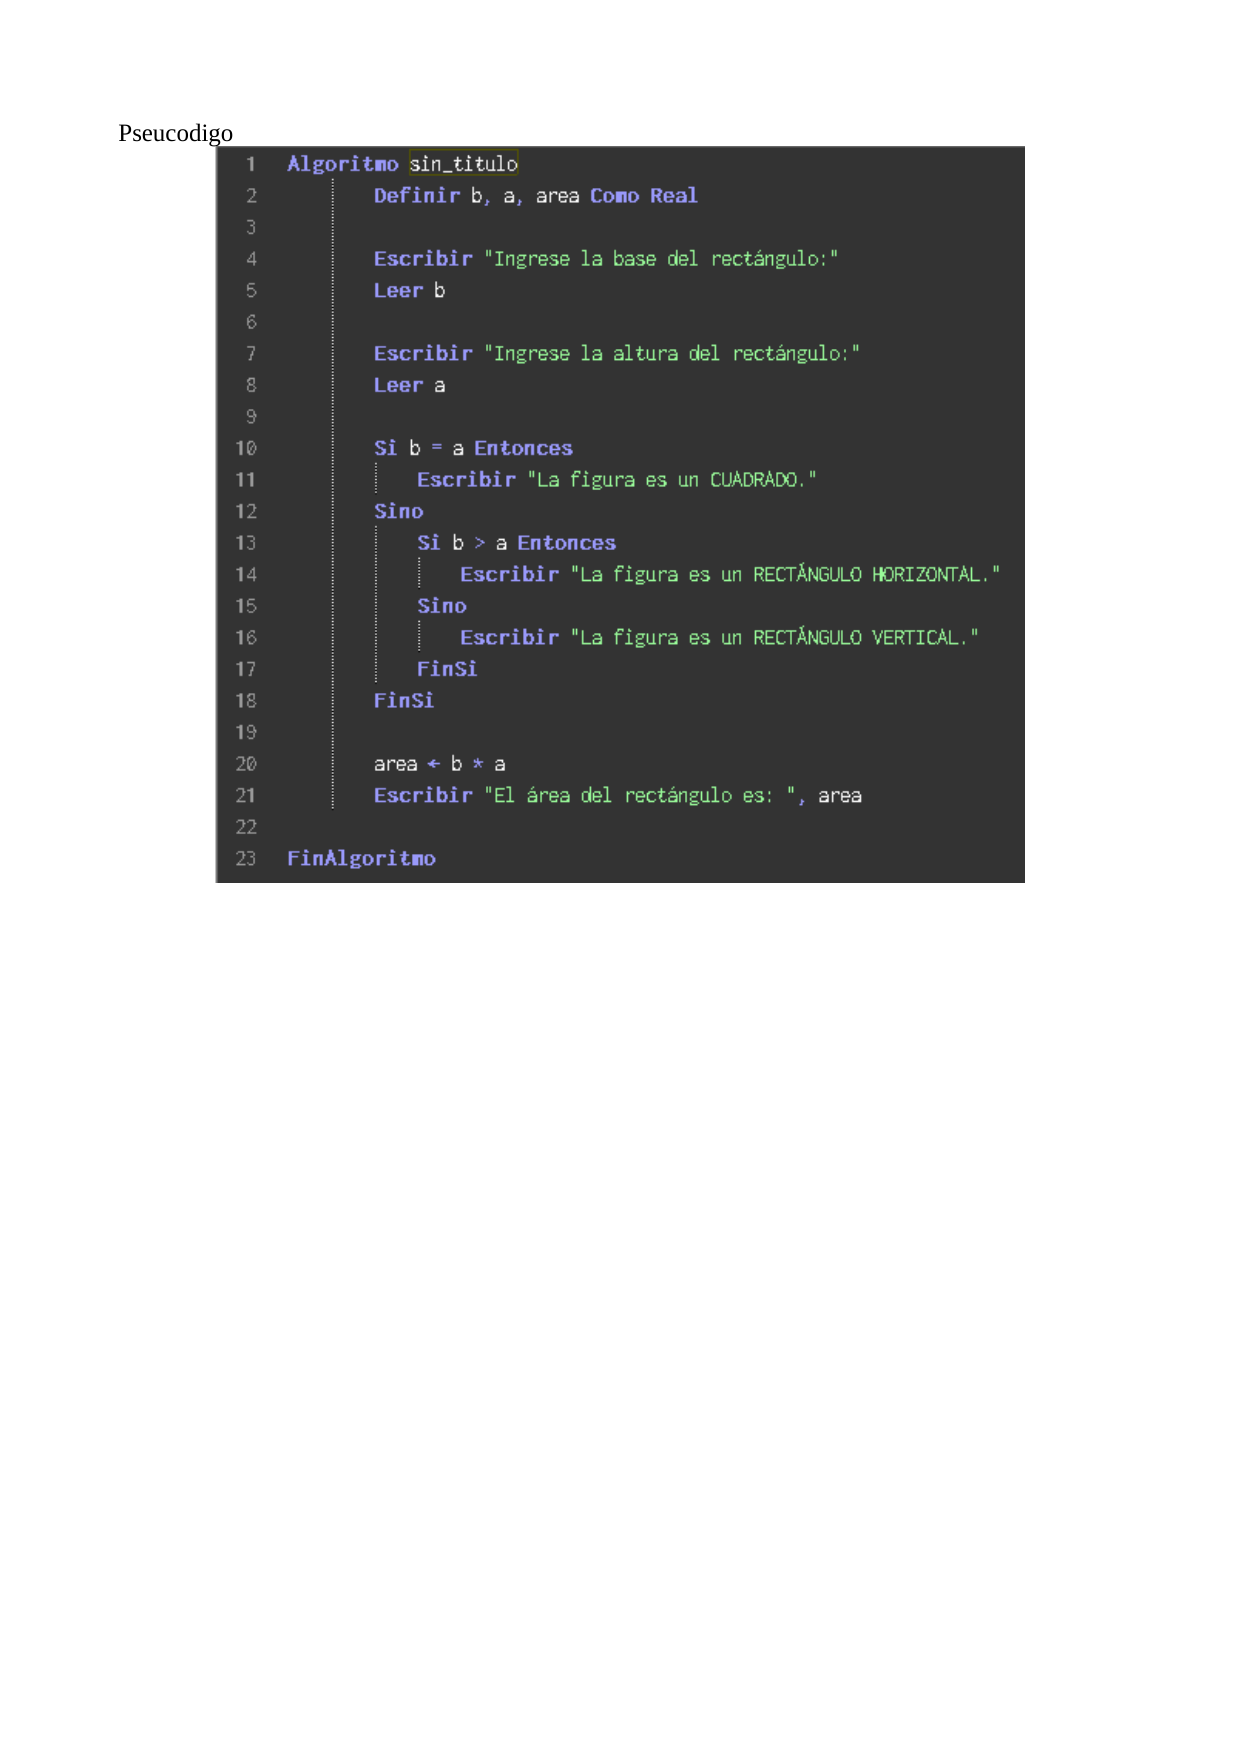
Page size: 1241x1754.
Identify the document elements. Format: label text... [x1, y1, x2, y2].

picture [215, 146, 1025, 883]
text Pseucodigo [118, 118, 1122, 147]
